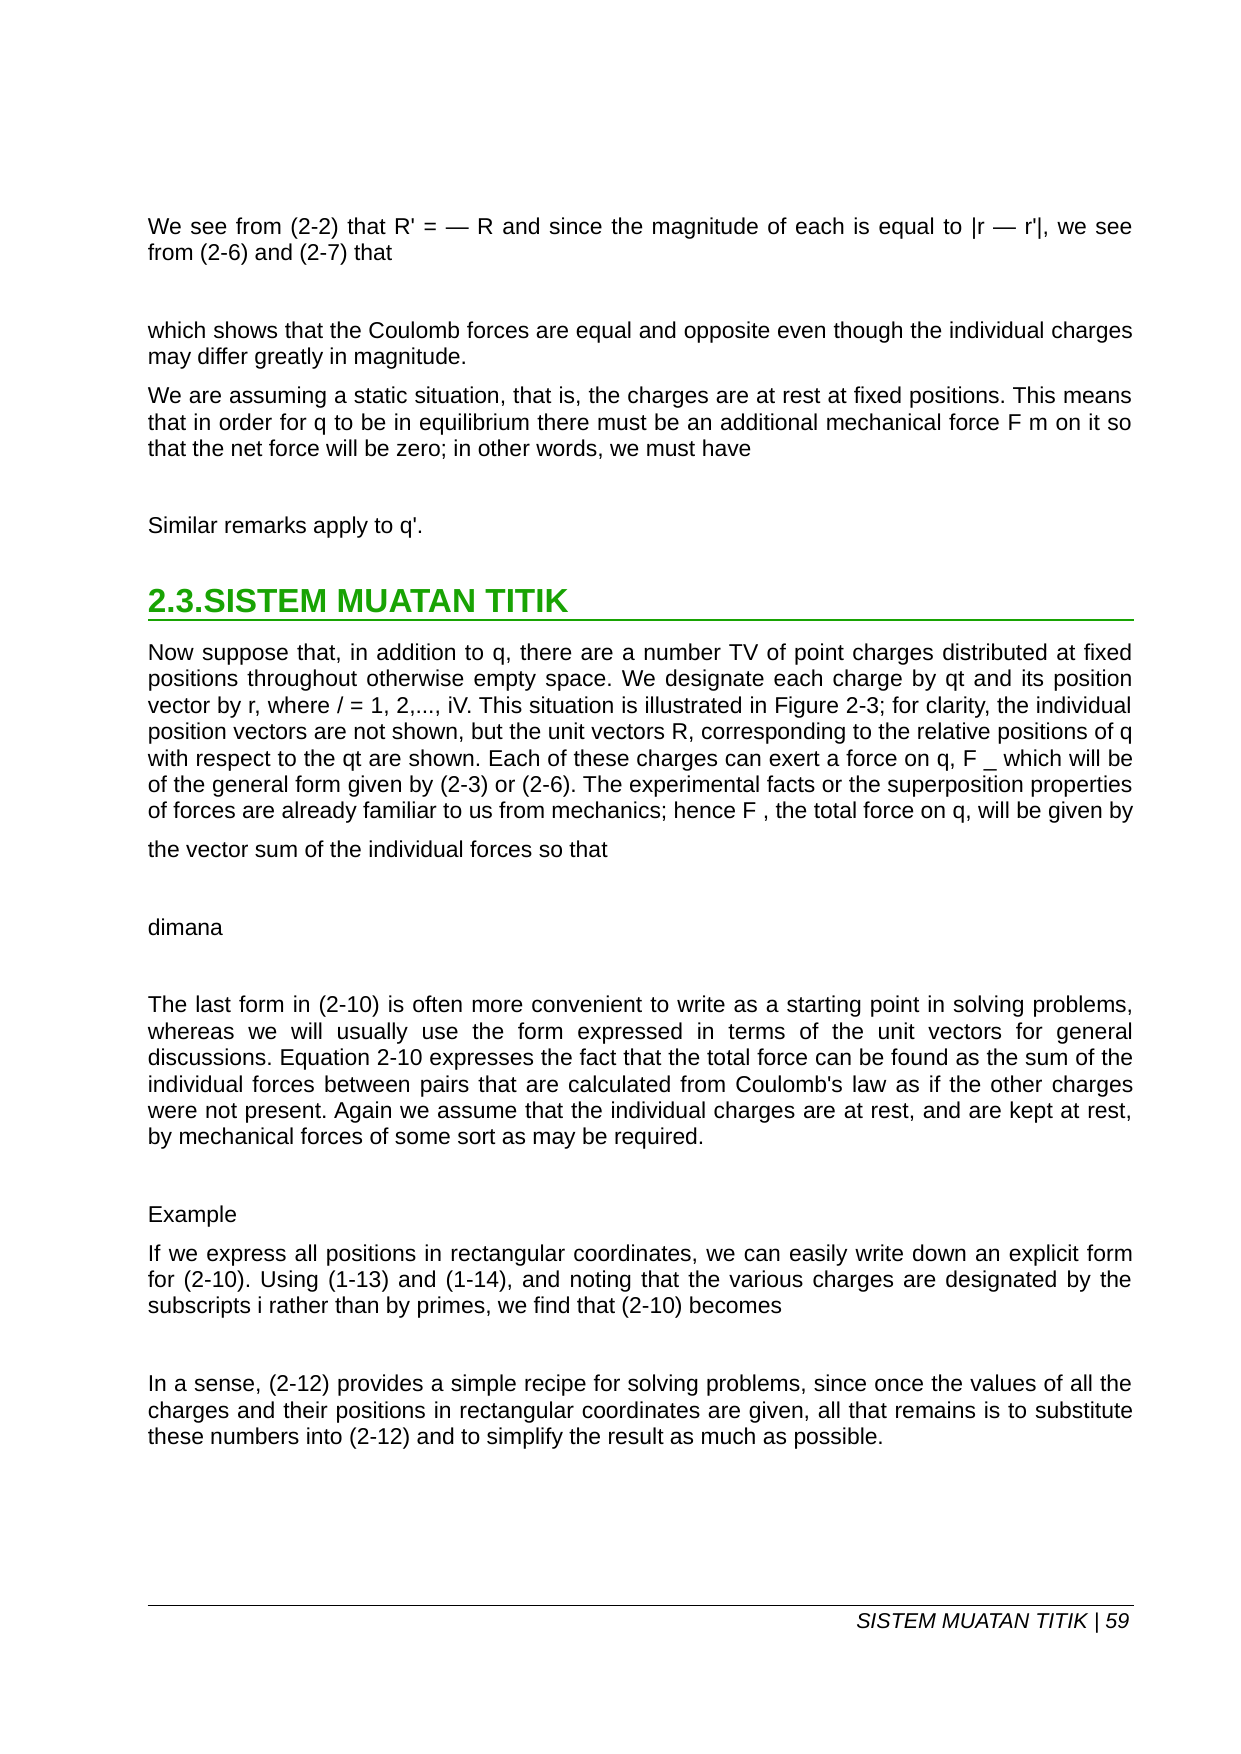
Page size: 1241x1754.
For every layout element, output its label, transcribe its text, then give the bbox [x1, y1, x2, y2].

text Example [148, 1201, 1134, 1227]
text which shows that the Coulomb forces are equal and opposite even though the individual charges may differ greatly in magnitude. [148, 317, 1134, 369]
subtitle SISTEM MUATAN TITIK [148, 581, 1134, 619]
text the vector sum of the individual forces so that [148, 836, 1134, 862]
text We are assuming a static situation, that is, the charges are at rest at fixed positions. This means that in order for q to be in equilibrium there must be an additional mechanical force F m on it so that the net force will be zero; in other words, we must have [148, 382, 1134, 461]
text Now suppose that, in addition to q, there are a number TV of point charges distributed at fixed positions throughout otherwise empty space. We designate each charge by qt and its position vector by r, where / = 1, 2,..., iV. This situation is illustrated in Figure 2-3; for clarity, the individual position vectors are not shown, but the unit vectors R, corresponding to the relative positions of q with respect to the qt are shown. Each of these charges can exert a force on q, F _ which will be of the general form given by (2-3) or (2-6). The experimental facts or the superposition properties of forces are already familiar to us from mechanics; hence F , the total force on q, will be given by [148, 639, 1134, 823]
text Similar remarks apply to q'. [148, 512, 1134, 539]
text We see from (2-2) that R' = — R and since the magnitude of each is equal to |r — r'|, we see from (2-6) and (2-7) that [148, 213, 1134, 266]
text If we express all positions in rectangular coordinates, we can easily write down an explicit form for (2-10). Using (1-13) and (1-14), and noting that the various charges are designated by the subscripts i rather than by primes, we find that (2-10) becomes [148, 1240, 1134, 1319]
text In a sense, (2-12) provides a simple recipe for solving problems, since once the values of all the charges and their positions in rectangular coordinates are given, all that remains is to substitute these numbers into (2-12) and to simplify the result as much as possible. [148, 1370, 1134, 1449]
text The last form in (2-10) is often more convenient to write as a starting point in solving problems, whereas we will usually use the form expressed in terms of the unit vectors for general discussions. Equation 2-10 expresses the fact that the total force can be found as the sum of the individual forces between pairs that are calculated from Coulomb's law as if the other charges were not present. Again we assume that the individual charges are at rest, and are kept at rest, by mechanical forces of some sort as may be required. [148, 991, 1134, 1149]
text dimana [148, 914, 1134, 940]
